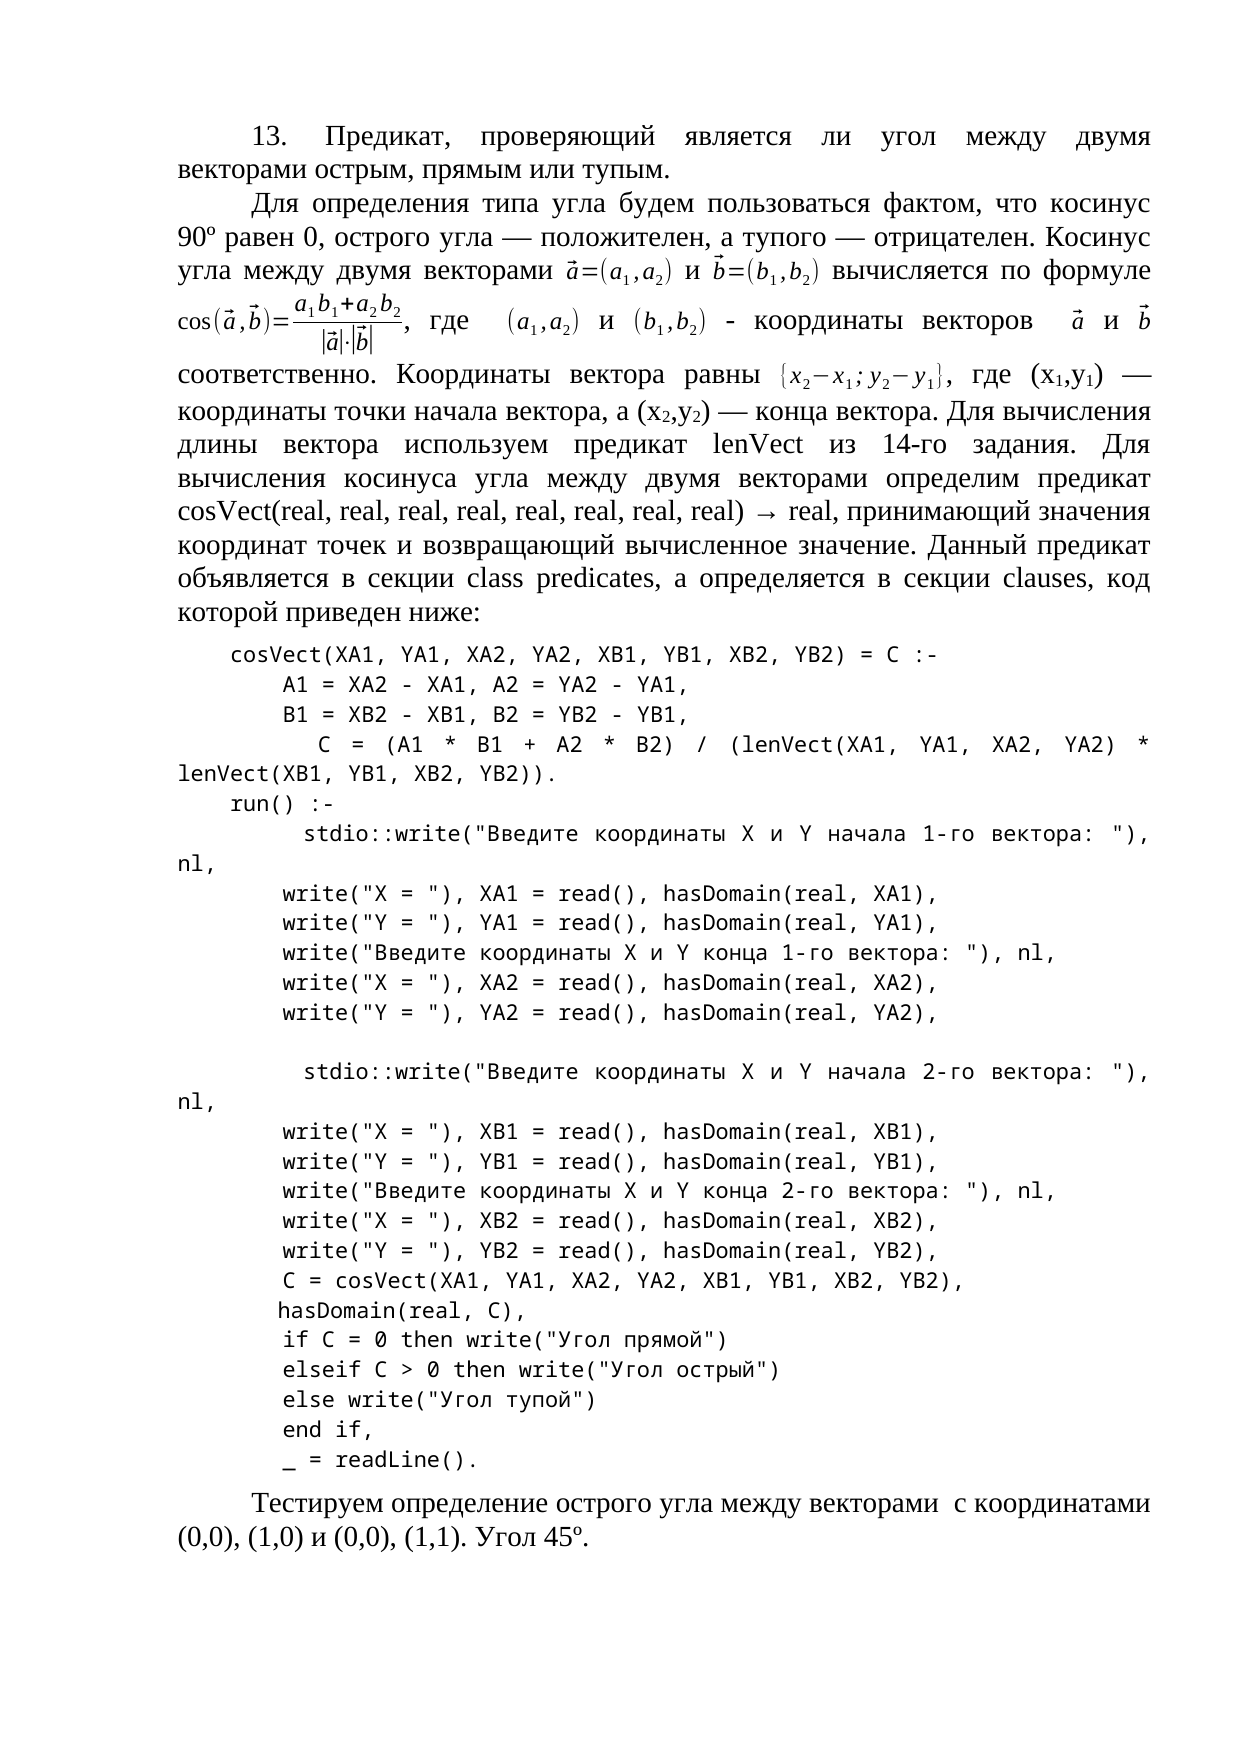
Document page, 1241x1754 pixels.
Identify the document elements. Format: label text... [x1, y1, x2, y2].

text stdio::write("Введите координаты X и Y начала 1-го вектора: "), nl, [177, 818, 1152, 878]
text write("Y = "), YA2 = read(), hasDomain(real, YA2), [177, 997, 1152, 1027]
text B1 = XB2 - XB1, B2 = YB2 - YB1, [177, 699, 1152, 729]
text write("X = "), XB1 = read(), hasDomain(real, XB1), [177, 1116, 1152, 1146]
text elseif C > 0 then write("Угол острый") [177, 1354, 1152, 1384]
text Тестируем определение острого угла между векторами с координатами (0,0), (1,0) и (0,0), (1,1). Угол 45º. [177, 1485, 1152, 1552]
text write("X = "), XA1 = read(), hasDomain(real, XA1), [177, 878, 1152, 907]
text write("X = "), XA2 = read(), hasDomain(real, XA2), [177, 967, 1152, 997]
list Предикат, проверяющий является ли угол между двумя векторами острым, прямым или тупым. [177, 118, 1152, 185]
text end if, [177, 1414, 1152, 1444]
text run() :- [177, 788, 1152, 818]
text C = cosVect(XA1, YA1, XA2, YA2, XB1, YB1, XB2, YB2), [177, 1265, 1152, 1295]
text hasDomain(real, C), [177, 1295, 1152, 1324]
text stdio::write("Введите координаты X и Y начала 2-го вектора: "), nl, [177, 1056, 1152, 1116]
text write("X = "), XB2 = read(), hasDomain(real, XB2), [177, 1205, 1152, 1235]
text Для определения типа угла будем пользоваться фактом, что косинус 90º равен 0, острого угла — положителен, а тупого — отрицателен. Косинус угла между двумя векторами и вычисляется по формуле , где и - координаты векторов и соответственно. Координаты вектора равны , где (x1,y1) — координаты точки начала вектора, а (x2,y2) — конца вектора. Для вычисления длины вектора используем предикат lenVect из 14-го задания. Для вычисления косинуса угла между двумя векторами определим предикат cosVect(real, real, real, real, real, real, real, real) → real, принимающий значения координат точек и возвращающий вычисленное значение. Данный предикат объявляется в секции class predicates, а определяется в секции clauses, код которой приведен ниже: [177, 185, 1152, 627]
text cosVect(XA1, YA1, XA2, YA2, XB1, YB1, XB2, YB2) = C :- [177, 639, 1152, 669]
text if C = 0 then write("Угол прямой") [177, 1324, 1152, 1354]
text else write("Угол тупой") [177, 1384, 1152, 1414]
text write("Введите координаты X и Y конца 2-го вектора: "), nl, [177, 1176, 1152, 1205]
text A1 = XA2 - XA1, A2 = YA2 - YA1, [177, 669, 1152, 699]
text write("Y = "), YA1 = read(), hasDomain(real, YA1), [177, 907, 1152, 937]
text _ = readLine(). [177, 1444, 1152, 1473]
text write("Y = "), YB1 = read(), hasDomain(real, YB1), [177, 1146, 1152, 1176]
text write("Y = "), YB2 = read(), hasDomain(real, YB2), [177, 1235, 1152, 1265]
text write("Введите координаты X и Y конца 1-го вектора: "), nl, [177, 937, 1152, 967]
text C = (A1 * B1 + A2 * B2) / (lenVect(XA1, YA1, XA2, YA2) * lenVect(XB1, YB1, XB2, YB2)). [177, 729, 1152, 788]
